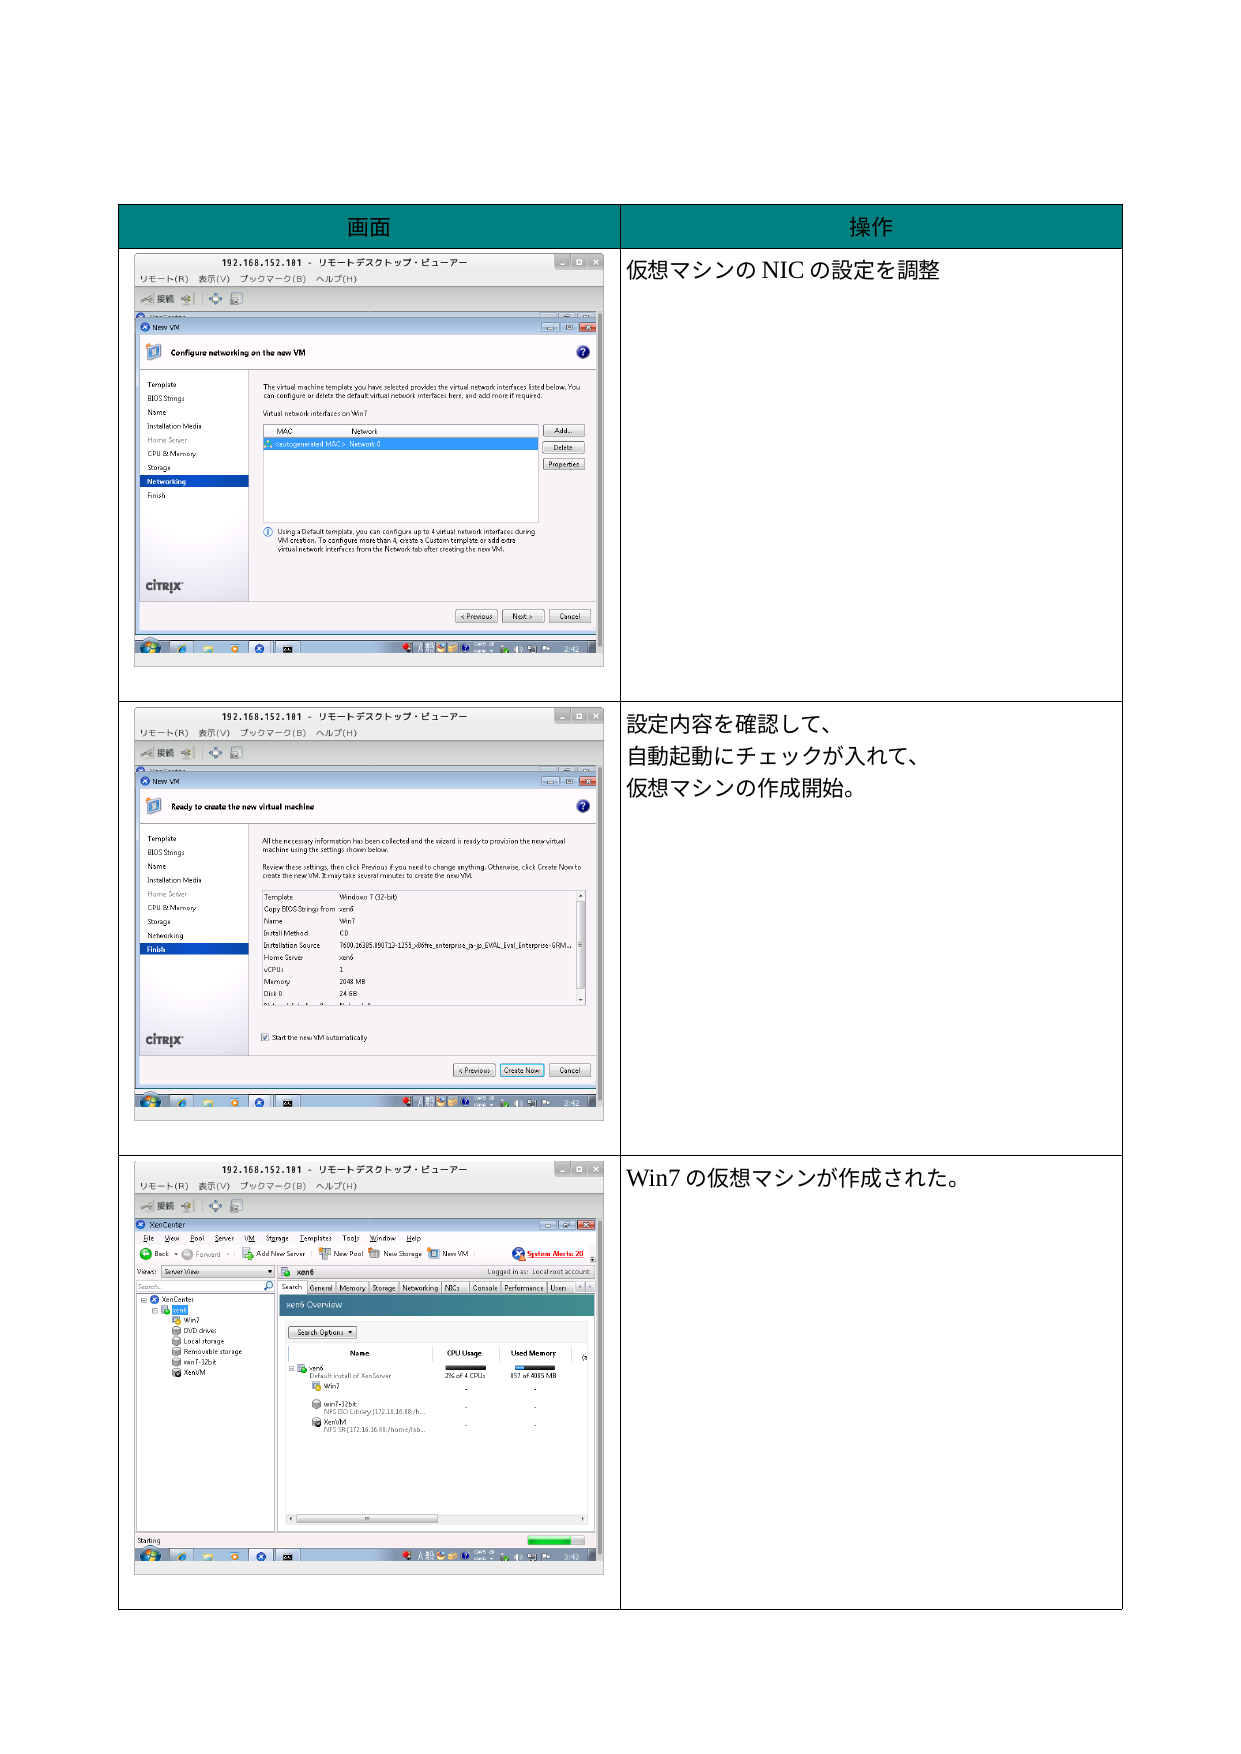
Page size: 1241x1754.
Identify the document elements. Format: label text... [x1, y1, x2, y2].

table_cell Win7の仮想マシンが作成された。 [621, 1156, 1122, 1609]
table_cell 仮想マシンのNICの設定を調整 [621, 249, 1122, 701]
table_header 画面 [119, 205, 620, 248]
picture [134, 253, 604, 667]
picture [134, 707, 604, 1121]
table_cell [119, 1156, 620, 1609]
table_cell [119, 249, 620, 253]
table_cell [119, 254, 620, 701]
table_cell [119, 702, 620, 1155]
picture [134, 1161, 604, 1575]
table_header 操作 [621, 205, 1122, 248]
table_cell 設定内容を確認して、 自動起動にチェックが入れて、 仮想マシンの作成開始。 [621, 702, 1122, 1155]
